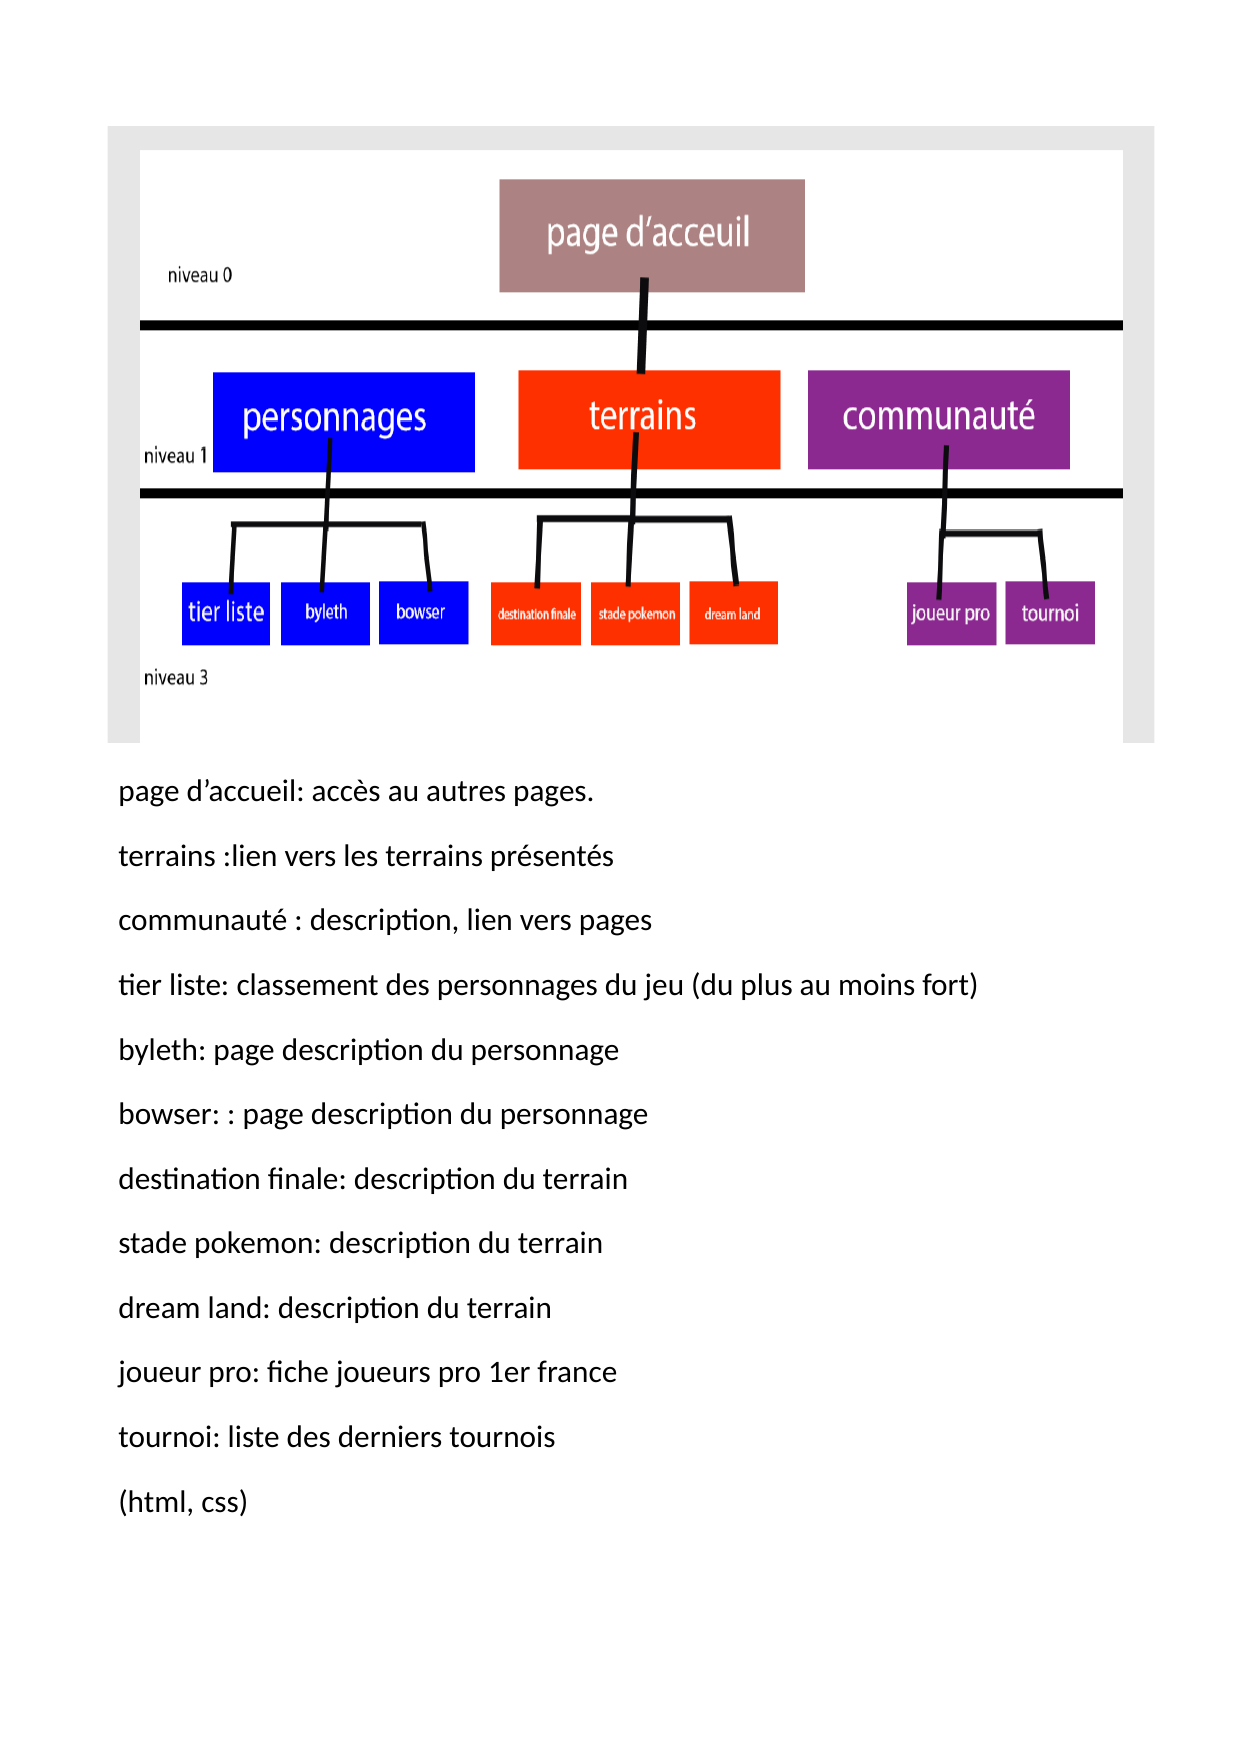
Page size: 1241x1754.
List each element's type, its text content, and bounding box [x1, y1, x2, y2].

text communauté : description, lien vers pages [118, 901, 1122, 939]
text joueur pro: fiche joueurs pro 1er france [118, 1353, 1122, 1391]
picture [282, 126, 980, 743]
text bowser: : page description du personnage [118, 1094, 1122, 1132]
text destination finale: description du terrain [118, 1159, 1122, 1197]
text dream land: description du terrain [118, 1288, 1122, 1326]
text tier liste: classement des personnages du jeu (du plus au moins fort) [118, 965, 1122, 1003]
text page d’accueil: accès au autres pages. [118, 771, 1122, 809]
text (html, css) [118, 1482, 1122, 1520]
text tournoi: liste des derniers tournois [118, 1417, 1122, 1455]
text byleth: page description du personnage [118, 1030, 1122, 1068]
text terrains :lien vers les terrains présentés [118, 836, 1122, 874]
text stade pokemon: description du terrain [118, 1223, 1122, 1262]
